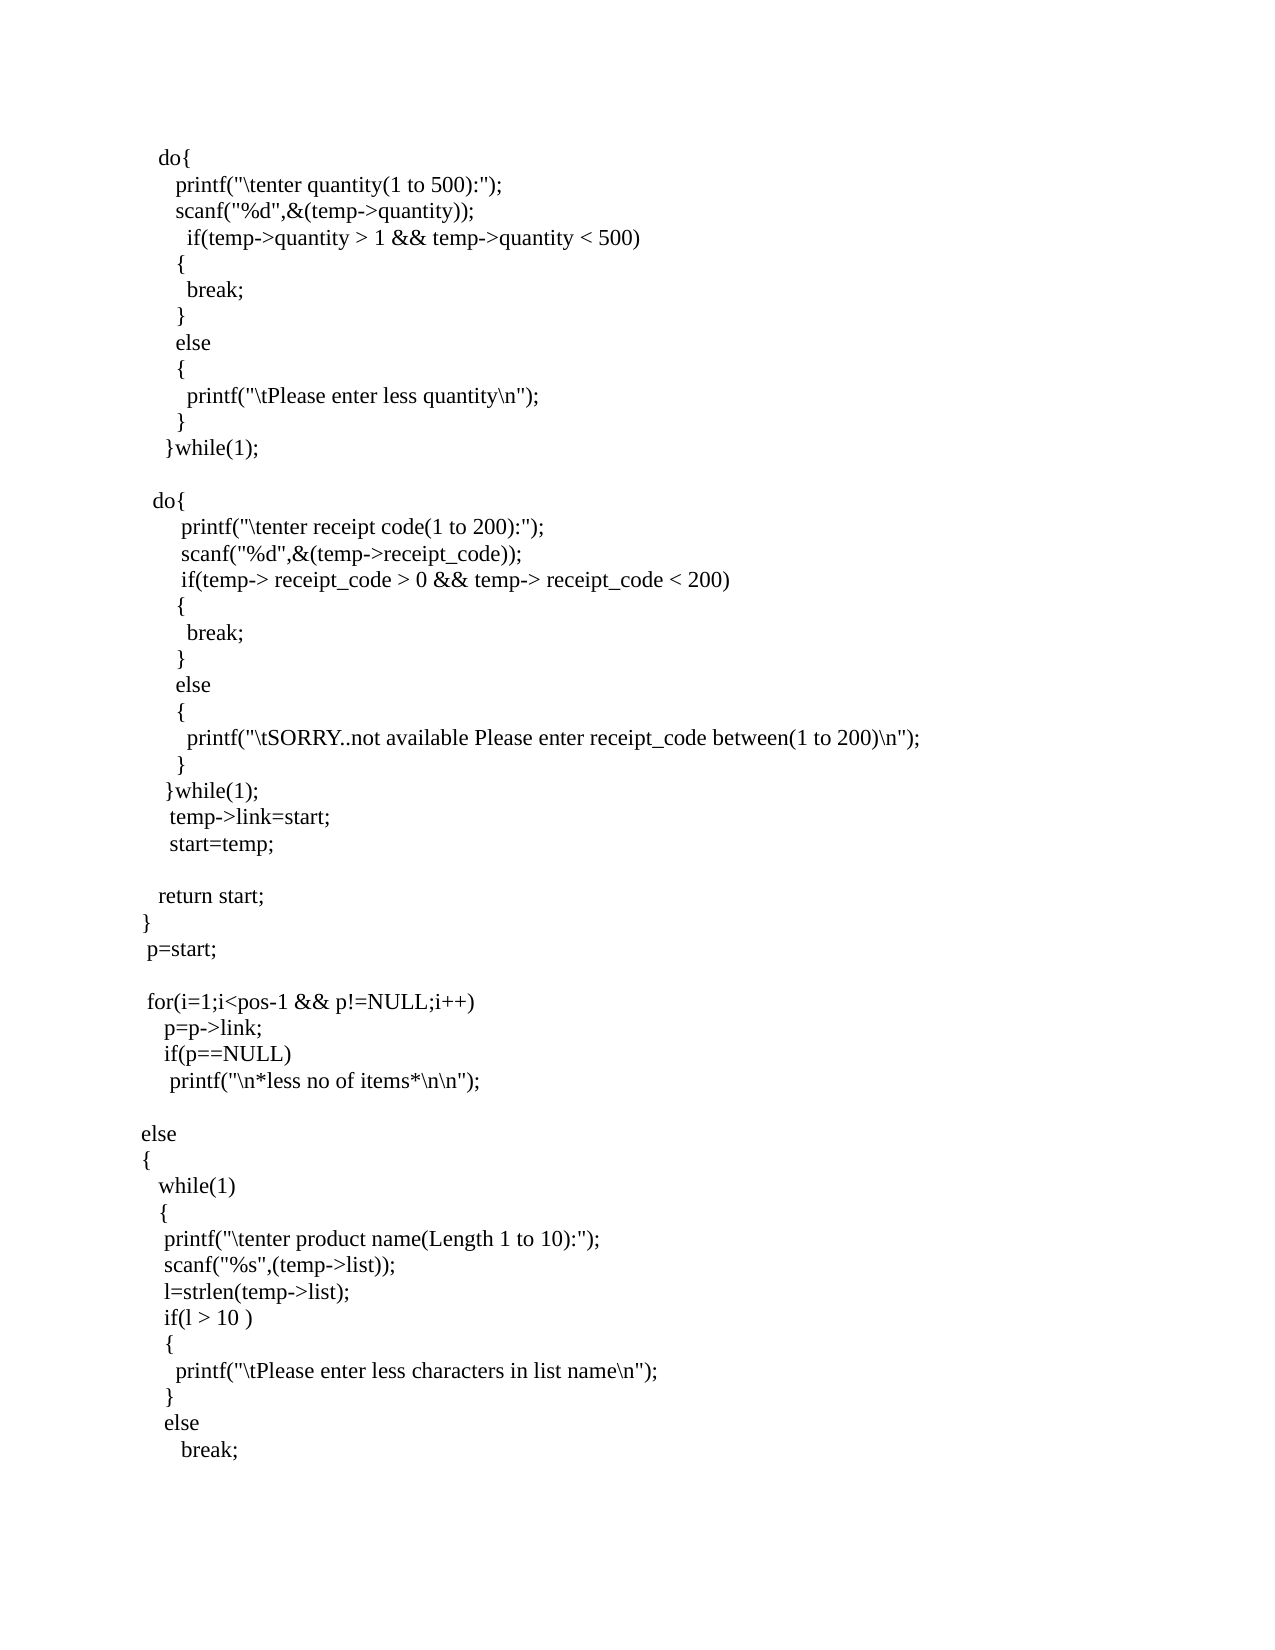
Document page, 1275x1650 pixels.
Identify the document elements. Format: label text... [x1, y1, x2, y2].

text l=strlen(temp->list); [118, 1278, 1157, 1304]
text printf("\tenter receipt code(1 to 200):"); [118, 513, 1157, 540]
text { [118, 1199, 1157, 1225]
text } [118, 909, 1157, 935]
text while(1) [118, 1172, 1157, 1199]
text { [118, 698, 1157, 724]
text { [118, 1146, 1157, 1172]
text printf("\n*less no of items*\n\n"); [118, 1067, 1157, 1093]
text } [118, 1383, 1157, 1409]
text printf("\tPlease enter less quantity\n"); [118, 382, 1157, 408]
text { [118, 592, 1157, 619]
text return start; [118, 882, 1157, 909]
text else [118, 672, 1157, 698]
text printf("\tenter quantity(1 to 500):"); [118, 171, 1157, 197]
text break; [118, 276, 1157, 303]
text printf("\tSORRY..not available Please enter receipt_code between(1 to 200)\n"); [118, 724, 1157, 751]
text printf("\tenter product name(Length 1 to 10):"); [118, 1225, 1157, 1251]
text if(p==NULL) [118, 1041, 1157, 1067]
text for(i=1;i<pos-1 && p!=NULL;i++) [118, 988, 1157, 1014]
text { [118, 250, 1157, 276]
text else [118, 1119, 1157, 1146]
text scanf("%s",(temp->list)); [118, 1251, 1157, 1278]
text }while(1); [118, 434, 1157, 461]
text } [118, 408, 1157, 434]
text if(temp-> receipt_code > 0 && temp-> receipt_code < 200) [118, 566, 1157, 592]
text start=temp; [118, 830, 1157, 856]
text do{ [118, 487, 1157, 513]
text if(temp->quantity > 1 && temp->quantity < 500) [118, 223, 1157, 250]
text { [118, 355, 1157, 382]
text temp->link=start; [118, 803, 1157, 830]
text printf("\tPlease enter less characters in list name\n"); [118, 1357, 1157, 1383]
text }while(1); [118, 777, 1157, 803]
text p=p->link; [118, 1014, 1157, 1041]
text if(l > 10 ) [118, 1304, 1157, 1330]
text scanf("%d",&(temp->quantity)); [118, 197, 1157, 223]
text } [118, 645, 1157, 672]
text else [118, 329, 1157, 355]
text scanf("%d",&(temp->receipt_code)); [118, 540, 1157, 566]
text break; [118, 619, 1157, 645]
text break; [118, 1436, 1157, 1462]
text do{ [118, 144, 1157, 171]
text { [118, 1330, 1157, 1357]
text } [118, 751, 1157, 777]
text else [118, 1409, 1157, 1436]
text p=start; [118, 935, 1157, 961]
text } [118, 303, 1157, 329]
